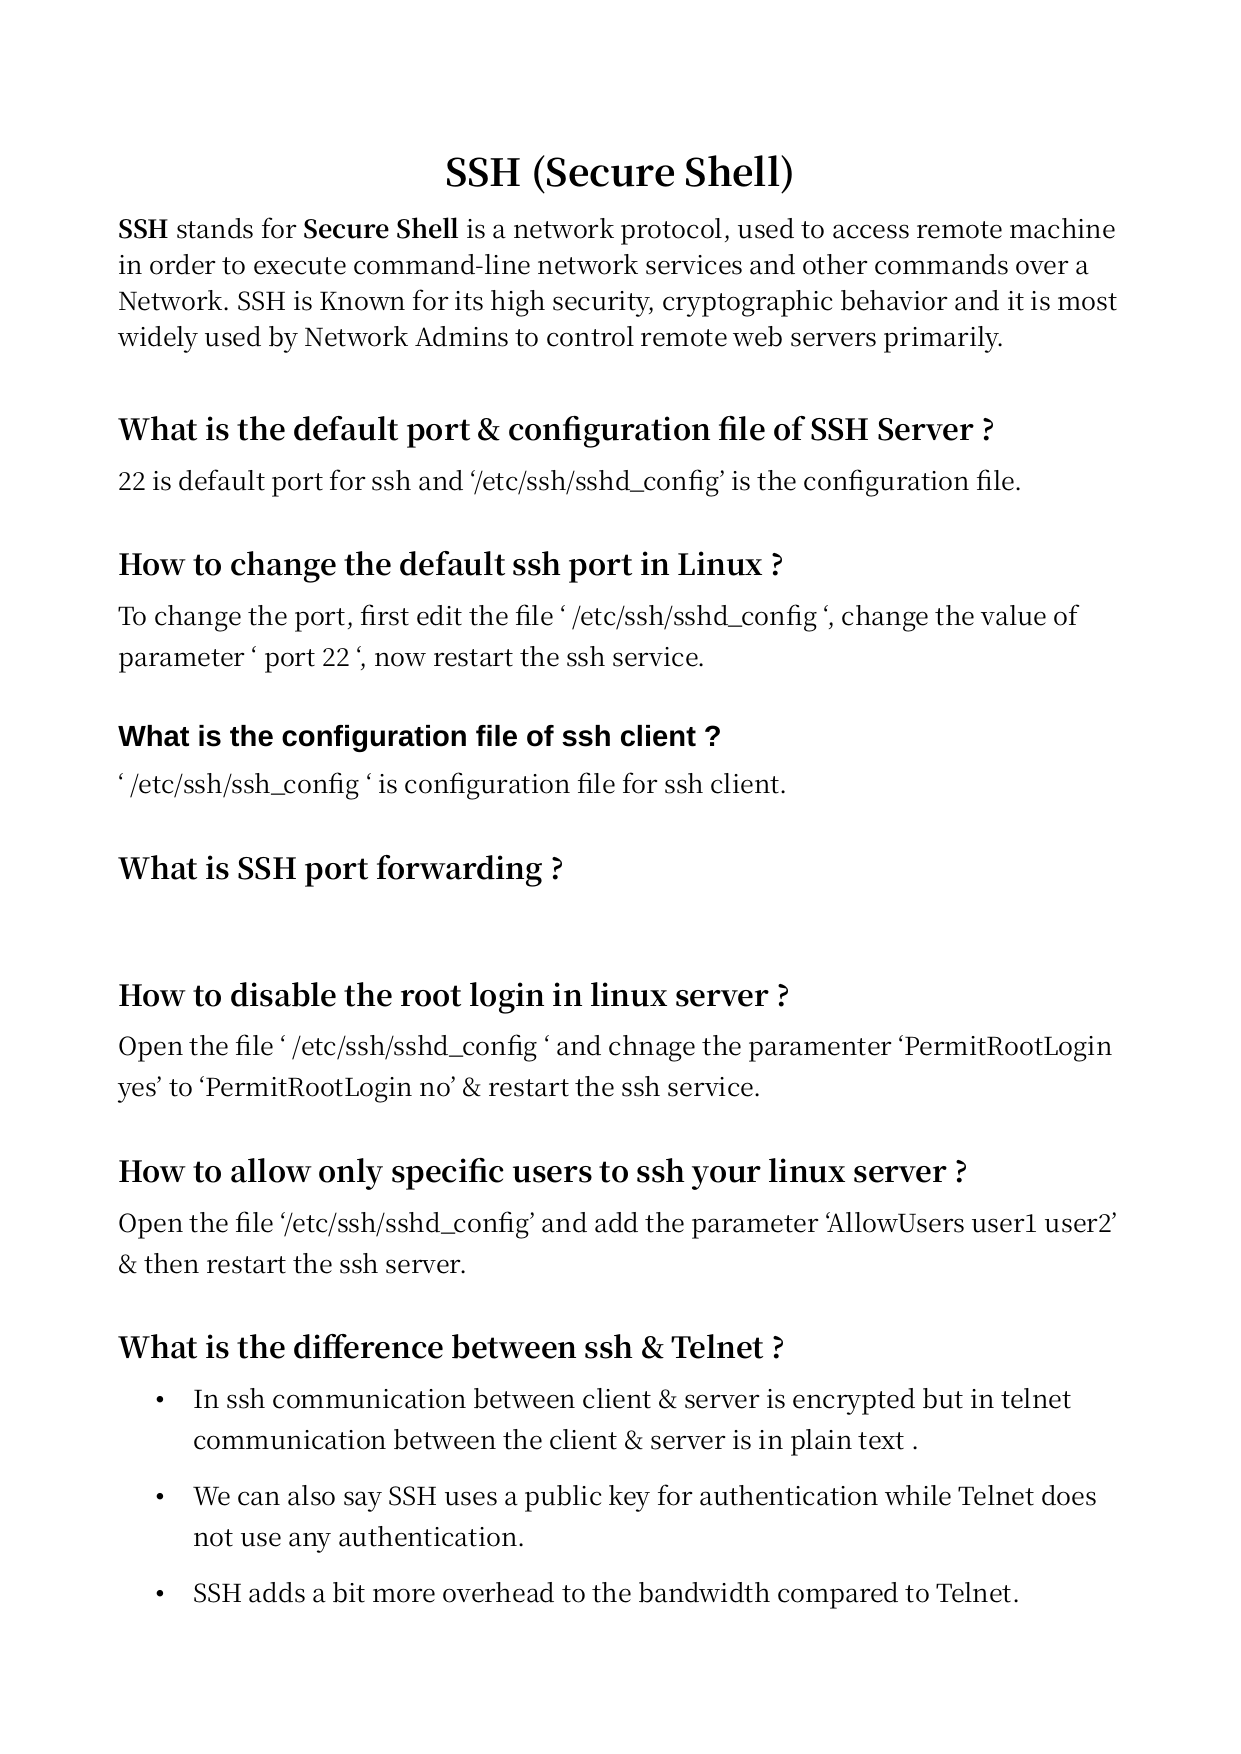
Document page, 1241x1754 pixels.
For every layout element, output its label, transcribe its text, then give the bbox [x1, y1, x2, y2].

list In ssh communication between client & server is encrypted but in telnet communication between the client & server is in plain text . [156, 1380, 1122, 1457]
text Open the file ‘/etc/ssh/sshd_config’ and add the parameter ‘AllowUsers user1 user2’ & then restart the ssh server. [118, 1203, 1122, 1281]
text ‘ /etc/ssh/ssh_config ‘ is configuration file for ssh client. [118, 765, 1122, 801]
text 22 is default port for ssh and ‘/etc/ssh/sshd_config’ is the configuration file. [118, 461, 1122, 497]
subtitle What is SSH port forwarding ? [118, 846, 1122, 887]
subtitle How to change the default ssh port in Linux ? [118, 542, 1122, 584]
subtitle What is the configuration file of ssh client ? [118, 719, 1122, 752]
subtitle What is the difference between ssh & Telnet ? [118, 1325, 1122, 1367]
subtitle What is the default port & configuration file of SSH Server ? [118, 407, 1122, 449]
text Open the file ‘ /etc/ssh/sshd_config ‘ and chnage the paramenter ‘PermitRootLogin yes’ to ‘PermitRootLogin no’ & restart the ssh service. [118, 1027, 1122, 1104]
subtitle How to disable the root login in linux server ? [118, 972, 1122, 1014]
list We can also say SSH uses a public key for authentication while Telnet does not use any authentication. [156, 1477, 1122, 1554]
list SSH adds a bit more overhead to the bandwidth compared to Telnet. [156, 1574, 1122, 1610]
text SSH stands for Secure Shell is a network protocol, used to access remote machine in order to execute command-line network services and other commands over a Network. SSH is Known for its high security, cryptographic behavior and it is most widely used by Network Admins to control remote web servers primarily. [118, 209, 1122, 353]
title SSH (Secure Shell) [118, 143, 1122, 197]
text To change the port, first edit the file ‘ /etc/ssh/sshd_config ‘, change the value of parameter ‘ port 22 ‘, now restart the ssh service. [118, 597, 1122, 674]
subtitle How to allow only specific users to ssh your linux server ? [118, 1149, 1122, 1191]
